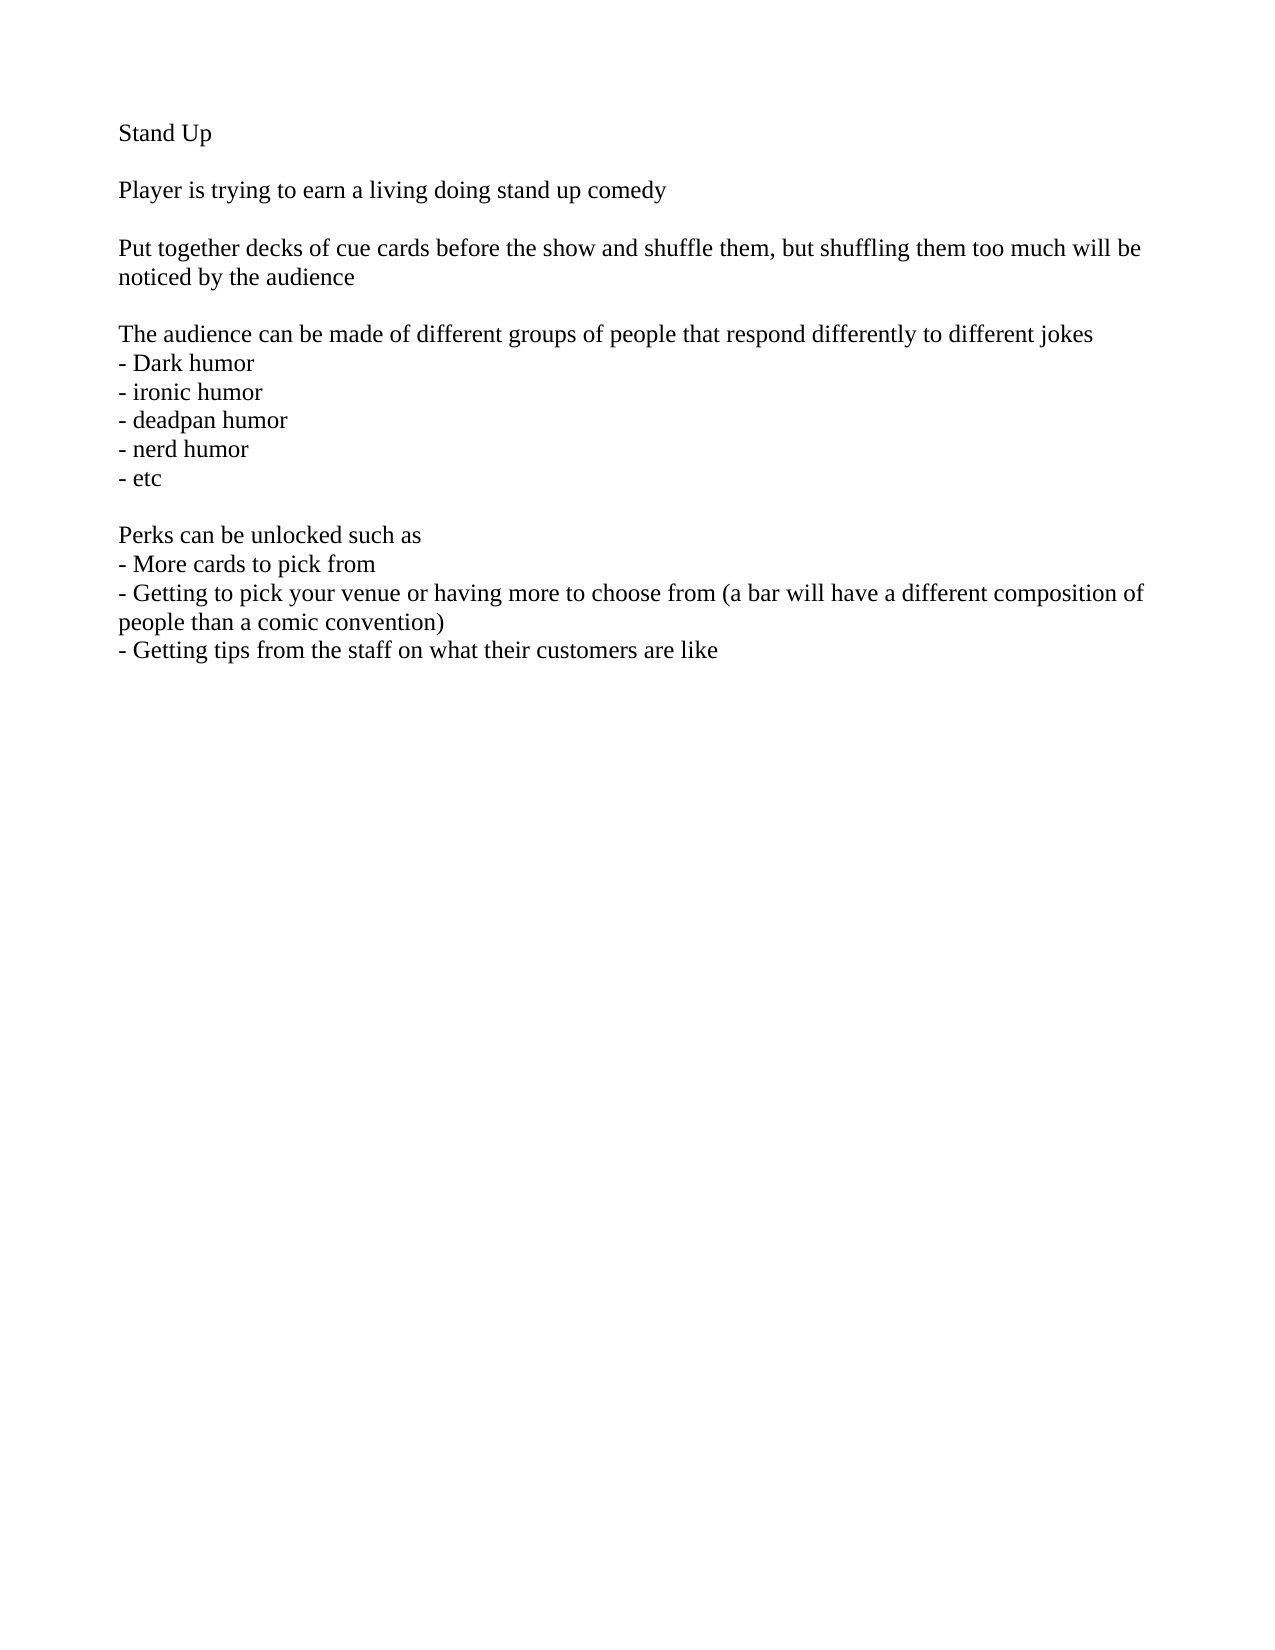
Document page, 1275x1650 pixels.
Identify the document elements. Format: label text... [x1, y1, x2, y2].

text Stand Up [118, 118, 1157, 147]
text Player is trying to earn a living doing stand up comedy [118, 176, 1157, 204]
text Put together decks of cue cards before the show and shuffle them, but shuffling them too much will be noticed by the audience The audience can be made of different groups of people that respond differently to different jokes - Dark humor - ironic humor - deadpan humor - nerd humor - etc Perks can be unlocked such as - More cards to pick from - Getting to pick your venue or having more to choose from (a bar will have a different composition of people than a comic convention) - Getting tips from the staff on what their customers are like [118, 233, 1157, 664]
